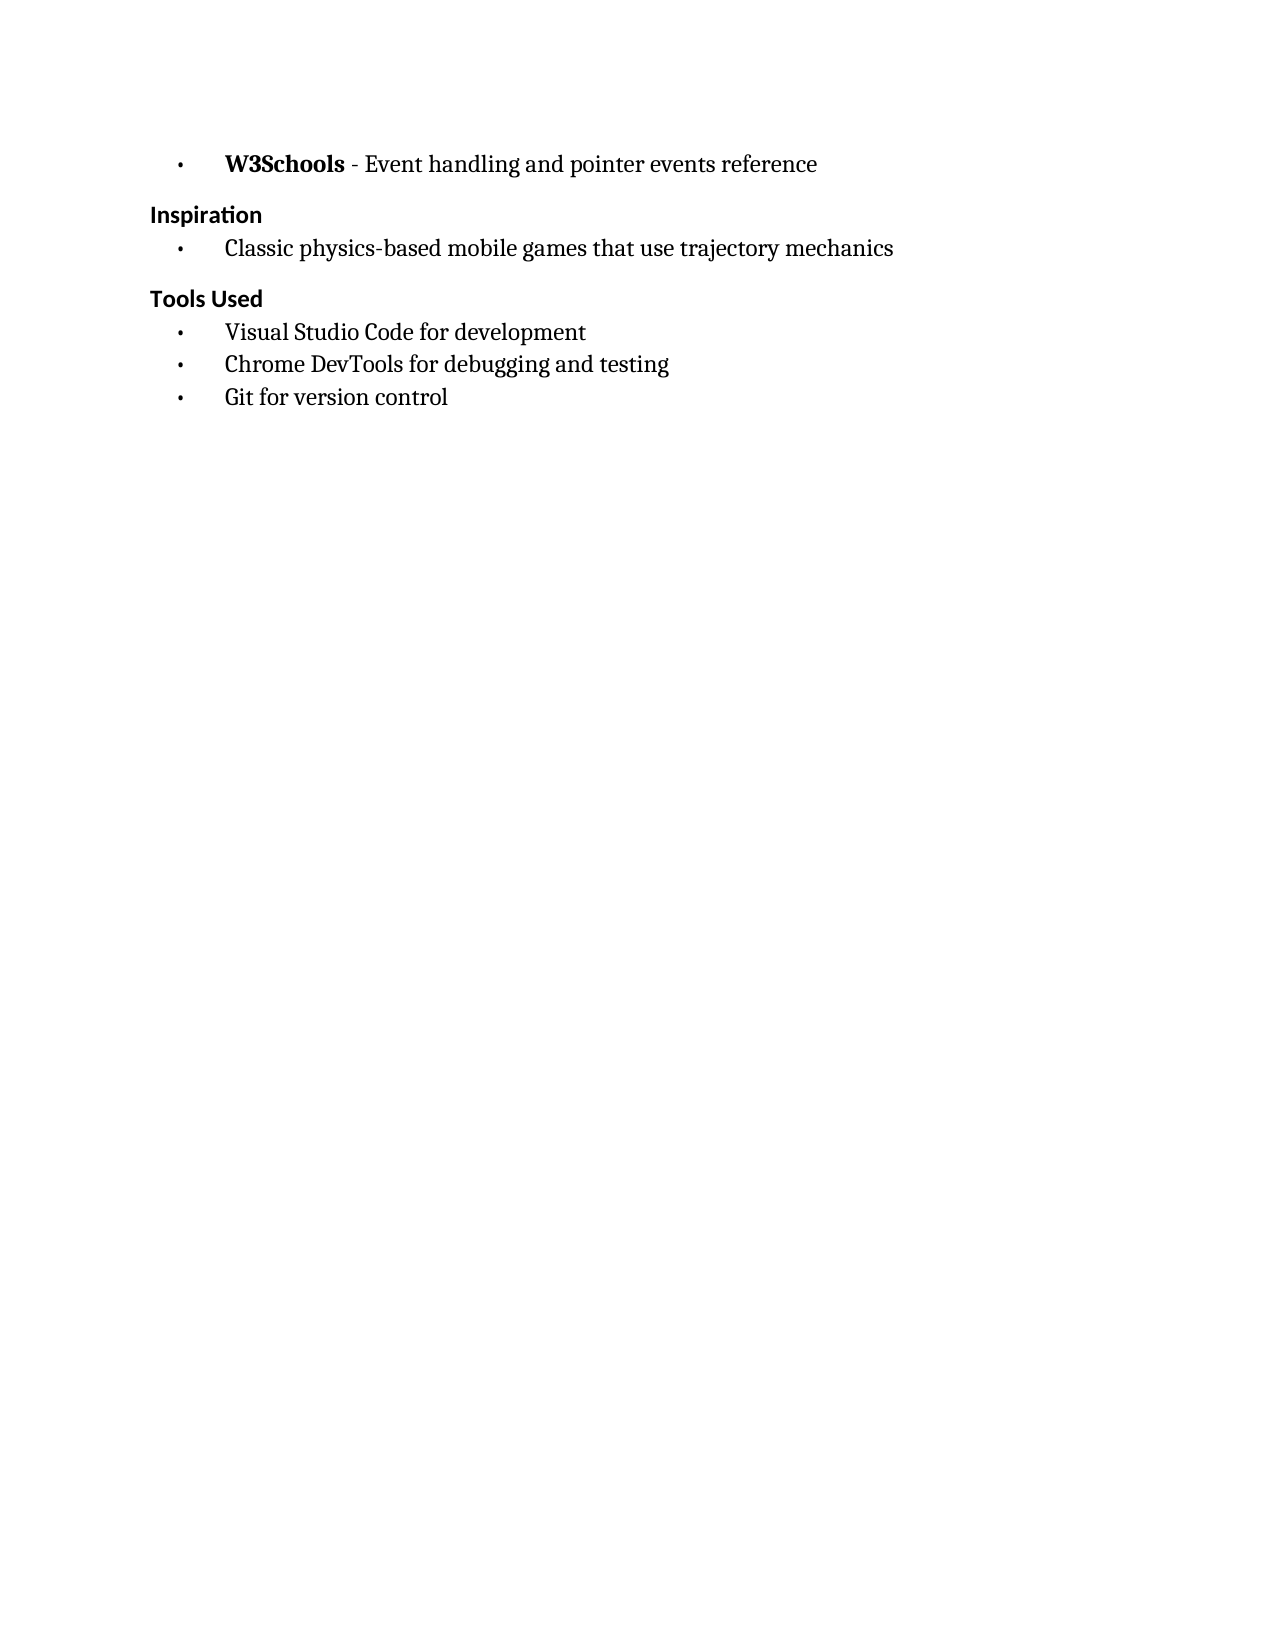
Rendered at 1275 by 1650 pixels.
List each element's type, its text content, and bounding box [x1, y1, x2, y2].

list Classic physics-based mobile games that use trajectory mechanics [175, 234, 1125, 263]
subtitle Inspiration [150, 199, 1125, 230]
list Chrome DevTools for debugging and testing [175, 350, 1125, 379]
list Visual Studio Code for development [175, 318, 1125, 346]
list W3Schools - Event handling and pointer events reference [175, 150, 1125, 179]
subtitle Tools Used [150, 283, 1125, 314]
list Git for version control [175, 383, 1125, 411]
